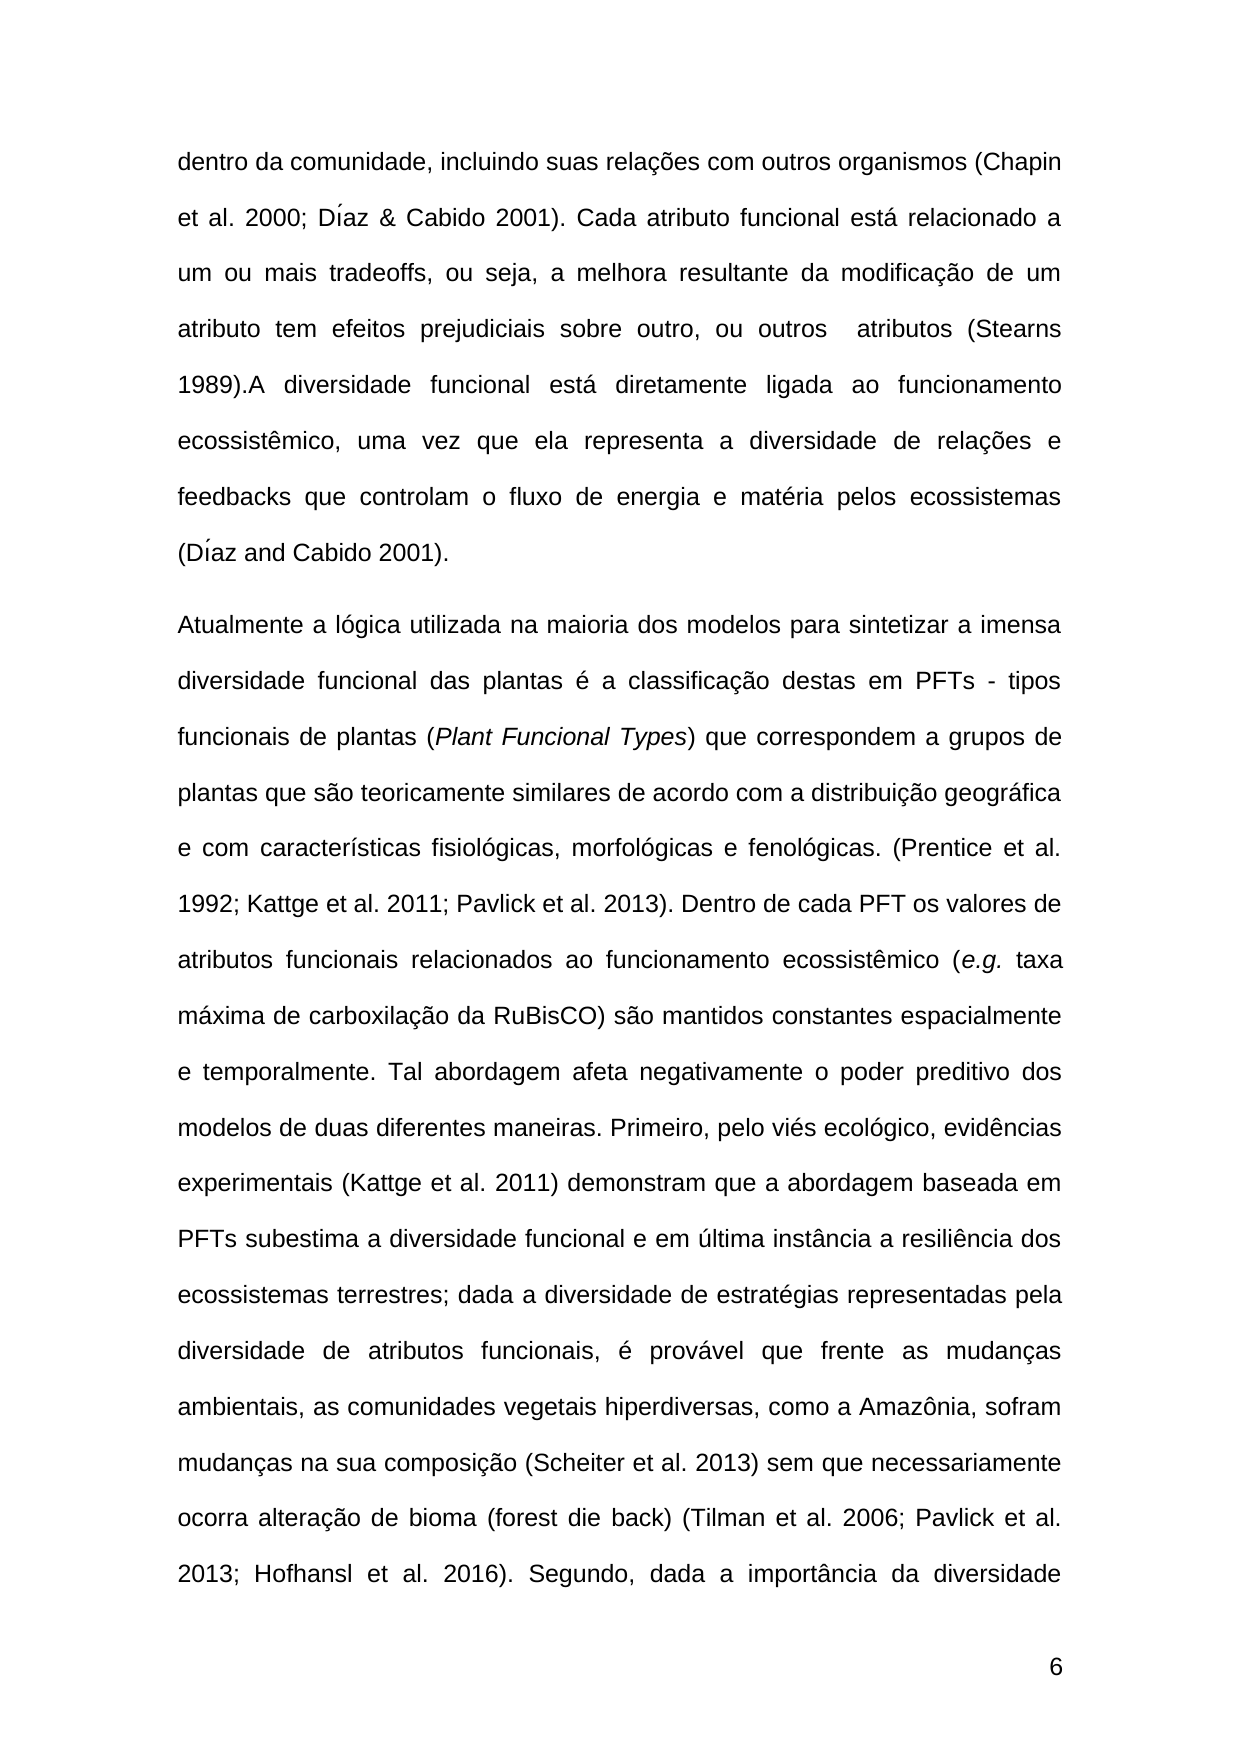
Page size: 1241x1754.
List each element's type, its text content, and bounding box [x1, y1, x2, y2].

text Atualmente a lógica utilizada na maioria dos modelos para sintetizar a imensa diversidade funcional das plantas é a classificação destas em PFTs - tipos funcionais de plantas (Plant Funcional Types) que correspondem a grupos de plantas que são teoricamente similares de acordo com a distribuição geográfica e com características fisiológicas, morfológicas e fenológicas. (Prentice et al. 1992; Kattge et al. 2011; Pavlick et al. 2013). Dentro de cada PFT os valores de atributos funcionais relacionados ao funcionamento ecossistêmico (e.g. taxa máxima de carboxilação da RuBisCO) são mantidos constantes espacialmente e temporalmente. Tal abordagem afeta negativamente o poder preditivo dos modelos de duas diferentes maneiras. Primeiro, pelo viés ecológico, evidências experimentais (Kattge et al. 2011) demonstram que a abordagem baseada em PFTs subestima a diversidade funcional e em última instância a resiliência dos ecossistemas terrestres; dada a diversidade de estratégias representadas pela diversidade de atributos funcionais, é provável que frente as mudanças ambientais, as comunidades vegetais hiperdiversas, como a Amazônia, sofram mudanças na sua composição (Scheiter et al. 2013) sem que necessariamente ocorra alteração de bioma (forest die back) (Tilman et al. 2006; Pavlick et al. 2013; Hofhansl et al. 2016). Segundo, dada a importância da diversidade [177, 611, 1063, 1588]
text dentro da comunidade, incluindo suas relações com outros organismos (Chapin et al. 2000; Dı́az & Cabido 2001). Cada atributo funcional está relacionado a um ou mais tradeoffs, ou seja, a melhora resultante da modificação de um atributo tem efeitos prejudiciais sobre outro, ou outros atributos (Stearns 1989).A diversidade funcional está diretamente ligada ao funcionamento ecossistêmico, uma vez que ela representa a diversidade de relações e feedbacks que controlam o fluxo de energia e matéria pelos ecossistemas (Dı́az and Cabido 2001). [177, 148, 1063, 566]
